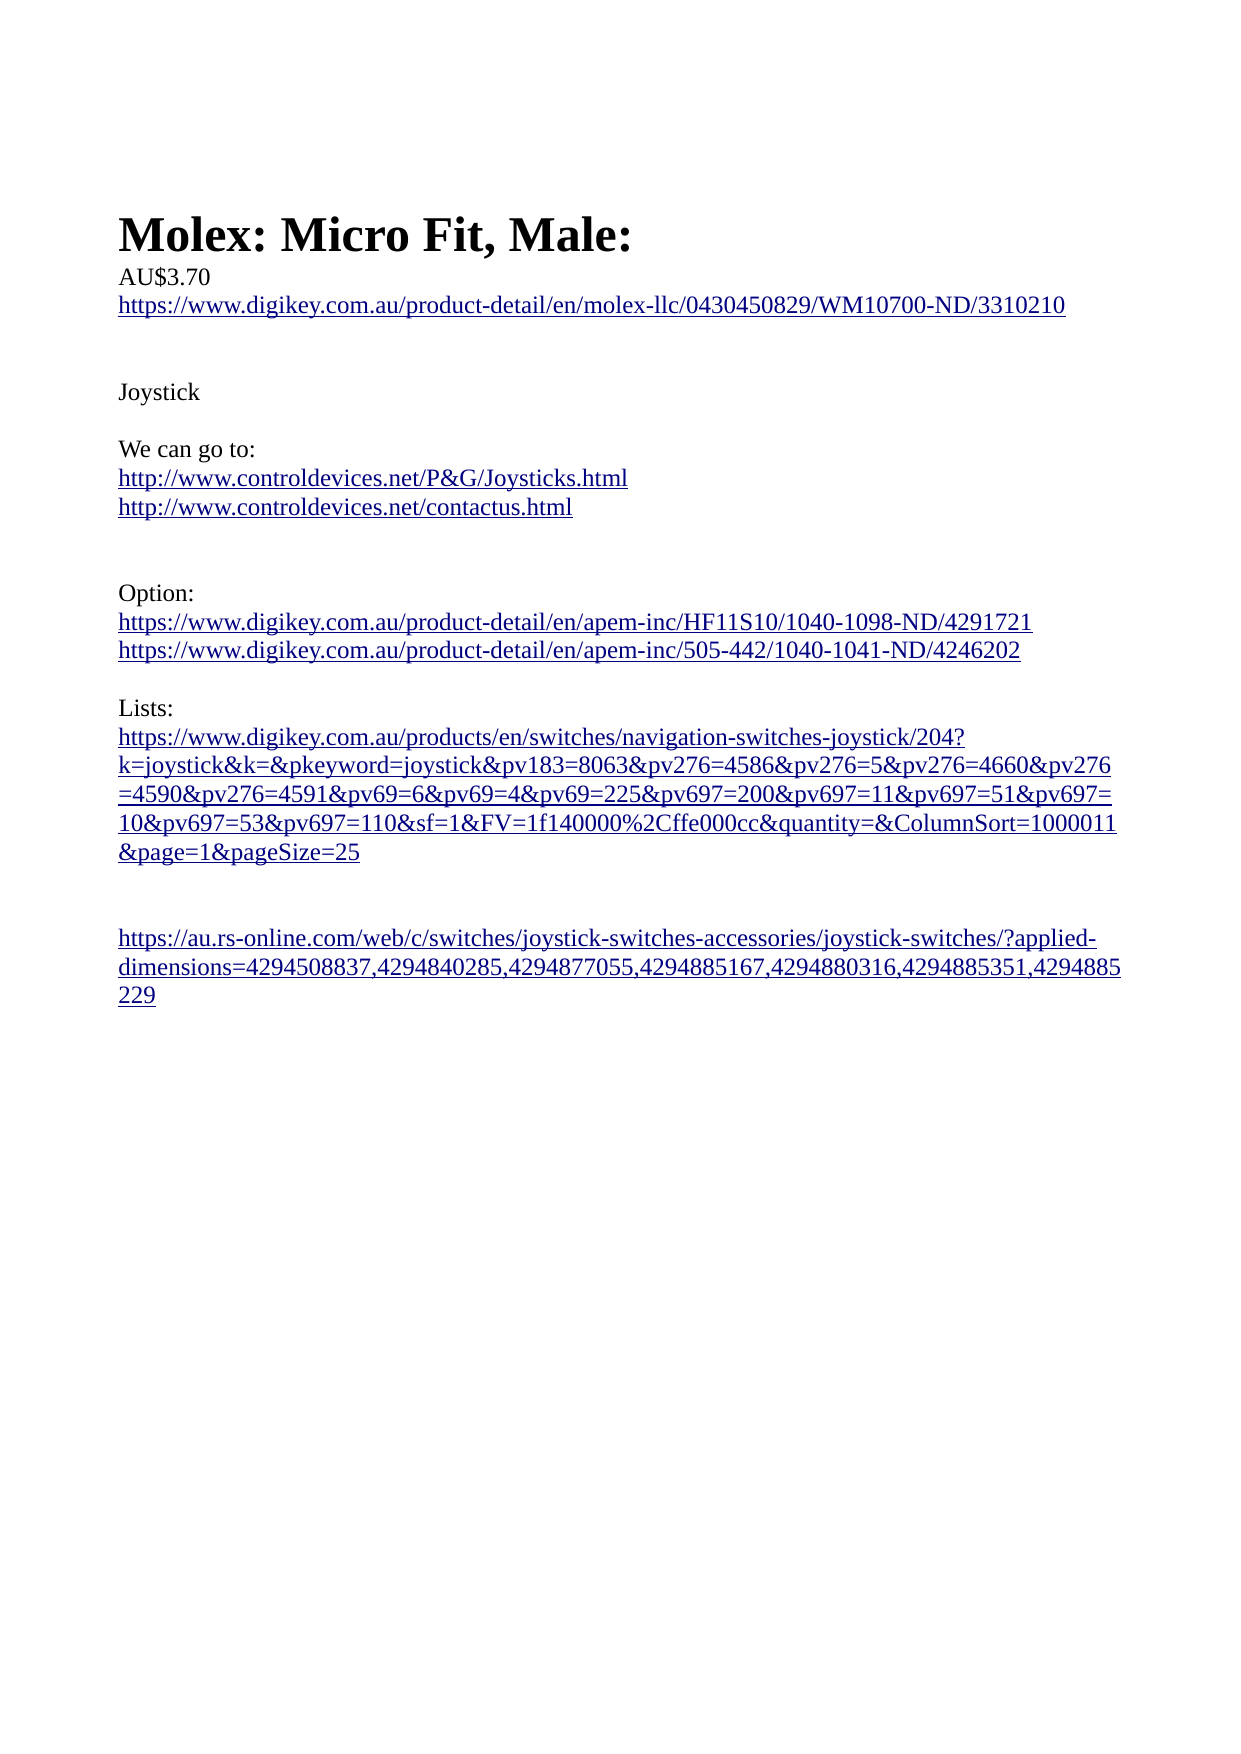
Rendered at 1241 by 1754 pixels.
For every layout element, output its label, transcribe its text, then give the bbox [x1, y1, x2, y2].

text We can go to: [118, 434, 1122, 463]
text Lists: [118, 693, 1122, 722]
text http://www.controldevices.net/contactus.html [118, 492, 1122, 521]
text Joystick [118, 377, 1122, 406]
text https://www.digikey.com.au/product-detail/en/apem-inc/HF11S10/1040-1098-ND/4291721 [118, 607, 1122, 636]
text https://au.rs-online.com/web/c/switches/joystick-switches-accessories/joystick-switches/?applied-dimensions=4294508837,4294840285,4294877055,4294885167,4294880316,4294885351,4294885229 [118, 923, 1122, 1009]
text https://www.digikey.com.au/product-detail/en/apem-inc/505-442/1040-1041-ND/4246202 [118, 636, 1122, 664]
text AU$3.70 [118, 262, 1122, 291]
text Option: [118, 578, 1122, 607]
text Molex: Micro Fit, Male: [118, 204, 1122, 262]
text https://www.digikey.com.au/product-detail/en/molex-llc/0430450829/WM10700-ND/3310210 [118, 291, 1122, 319]
text https://www.digikey.com.au/products/en/switches/navigation-switches-joystick/204?k=joystick&k=&pkeyword=joystick&pv183=8063&pv276=4586&pv276=5&pv276=4660&pv276=4590&pv276=4591&pv69=6&pv69=4&pv69=225&pv697=200&pv697=11&pv697=51&pv697=10&pv697=53&pv697=110&sf=1&FV=1f140000%2Cffe000cc&quantity=&ColumnSort=1000011&page=1&pageSize=25 [118, 722, 1122, 866]
text http://www.controldevices.net/P&G/Joysticks.html [118, 463, 1122, 492]
